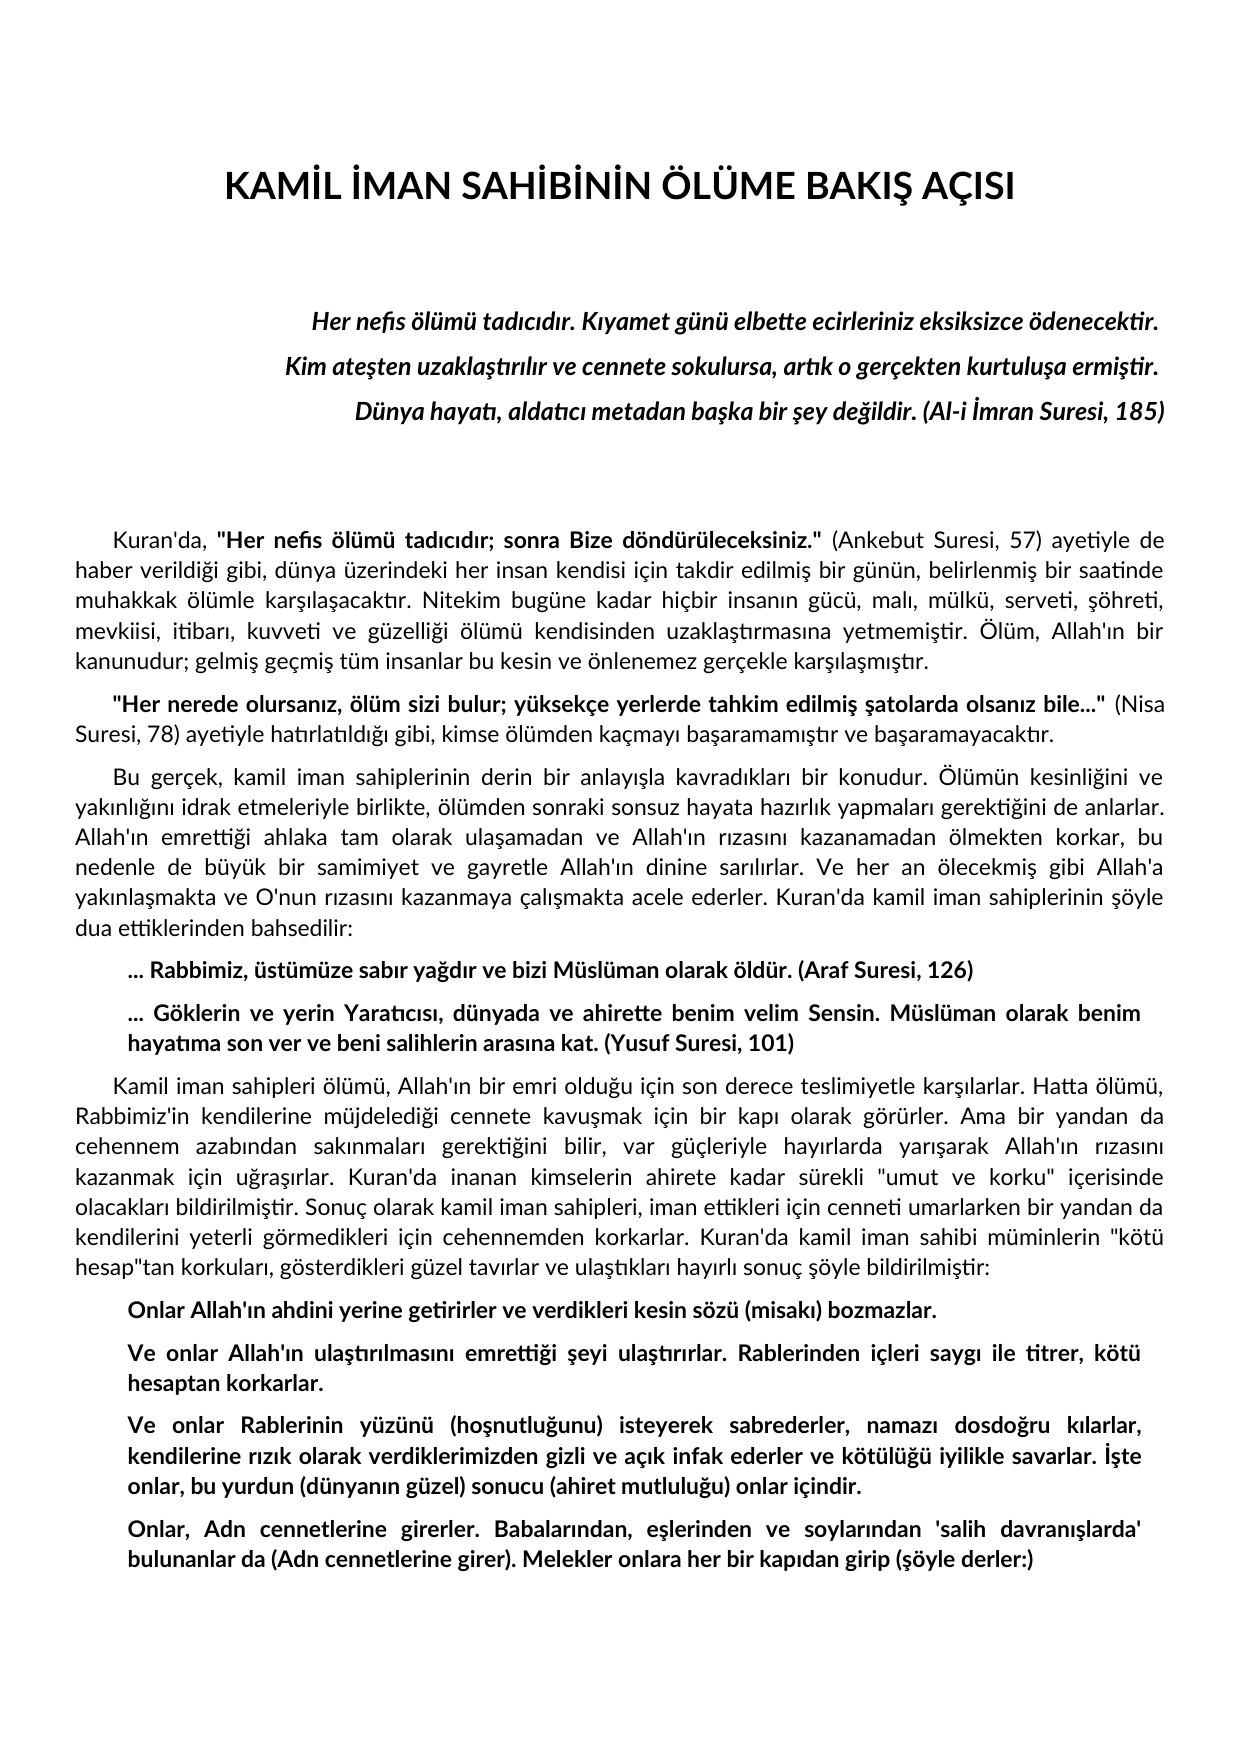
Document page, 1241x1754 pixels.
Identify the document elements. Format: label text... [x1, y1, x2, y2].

text Ve onlar Rablerinin yüzünü (hoşnutluğunu) isteyerek sabrederler, namazı dosdoğru kılarlar, kendilerine rızık olarak verdiklerimizden gizli ve açık infak ederler ve kötülüğü iyilikle savarlar. İşte onlar, bu yurdun (dünyanın güzel) sonucu (ahiret mutluluğu) onlar içindir. [127, 1411, 1143, 1499]
text Kuran'da, "Her nefis ölümü tadıcıdır; sonra Bize döndürüleceksiniz." (Ankebut Suresi, 57) ayetiyle de haber verildiği gibi, dünya üzerindeki her insan kendisi için takdir edilmiş bir günün, belirlenmiş bir saatinde muhakkak ölümle karşılaşacaktır. Nitekim bugüne kadar hiçbir insanın gücü, malı, mülkü, serveti, şöhreti, mevkiisi, itibarı, kuvveti ve güzelliği ölümü kendisinden uzaklaştırmasına yetmemiştir. Ölüm, Allah'ın bir kanunudur; gelmiş geçmiş tüm insanlar bu kesin ve önlenemez gerçekle karşılaşmıştır. [75, 526, 1165, 674]
text "Her nerede olursanız, ölüm sizi bulur; yüksekçe yerlerde tahkim edilmiş şatolarda olsanız bile..." (Nisa Suresi, 78) ayetiyle hatırlatıldığı gibi, kimse ölümden kaçmayı başaramamıştır ve başaramayacaktır. [75, 689, 1165, 747]
text Bu gerçek, kamil iman sahiplerinin derin bir anlayışla kavradıkları bir konudur. Ölümün kesinliğini ve yakınlığını idrak etmeleriyle birlikte, ölümden sonraki sonsuz hayata hazırlık yapmaları gerektiğini de anlarlar. Allah'ın emrettiği ahlaka tam olarak ulaşamadan ve Allah'ın rızasını kazanamadan ölmekten korkar, bu nedenle de büyük bir samimiyet ve gayretle Allah'ın dinine sarılırlar. Ve her an ölecekmiş gibi Allah'a yakınlaşmakta ve O'nun rızasını kazanmaya çalışmakta acele ederler. Kuran'da kamil iman sahiplerinin şöyle dua ettiklerinden bahsedilir: [75, 762, 1165, 941]
text Her nefis ölümü tadıcıdır. Kıyamet günü elbette ecirleriniz eksiksizce ödenecektir. Kim ateşten uzaklaştırılır ve cennete sokulursa, artık o gerçekten kurtuluşa ermiştir. Dünya hayatı, aldatıcı metadan başka bir şey değildir. (Al-i İmran Suresi, 185) [75, 305, 1165, 425]
text Onlar Allah'ın ahdini yerine getirirler ve verdikleri kesin sözü (misakı) bozmazlar. [127, 1296, 1143, 1323]
text ... Rabbimiz, üstümüze sabır yağdır ve bizi Müslüman olarak öldür. (Araf Suresi, 126) [127, 956, 1143, 983]
text Ve onlar Allah'ın ulaştırılmasını emrettiği şeyi ulaştırırlar. Rablerinden içleri saygı ile titrer, kötü hesaptan korkarlar. [127, 1338, 1143, 1396]
text ... Göklerin ve yerin Yaratıcısı, dünyada ve ahirette benim velim Sensin. Müslüman olarak benim hayatıma son ver ve beni salihlerin arasına kat. (Yusuf Suresi, 101) [127, 999, 1143, 1056]
text Kamil iman sahipleri ölümü, Allah'ın bir emri olduğu için son derece teslimiyetle karşılarlar. Hatta ölümü, Rabbimiz'in kendilerine müjdelediği cennete kavuşmak için bir kapı olarak görürler. Ama bir yandan da cehennem azabından sakınmaları gerektiğini bilir, var güçleriyle hayırlarda yarışarak Allah'ın rızasını kazanmak için uğraşırlar. Kuran'da inanan kimselerin ahirete kadar sürekli "umut ve korku" içerisinde olacakları bildirilmiştir. Sonuç olarak kamil iman sahipleri, iman ettikleri için cenneti umarlarken bir yandan da kendilerini yeterli görmedikleri için cehennemden korkarlar. Kuran'da kamil iman sahibi müminlerin "kötü hesap"tan korkuları, gösterdikleri güzel tavırlar ve ulaştıkları hayırlı sonuç şöyle bildirilmiştir: [75, 1072, 1165, 1280]
text Onlar, Adn cennetlerine girerler. Babalarından, eşlerinden ve soylarından 'salih davranışlarda' bulunanlar da (Adn cennetlerine girer). Melekler onlara her bir kapıdan girip (şöyle derler:) [127, 1514, 1143, 1572]
subtitle KAMİL İMAN SAHİBİNİN ÖLÜME BAKIŞ AÇISI [75, 162, 1165, 207]
